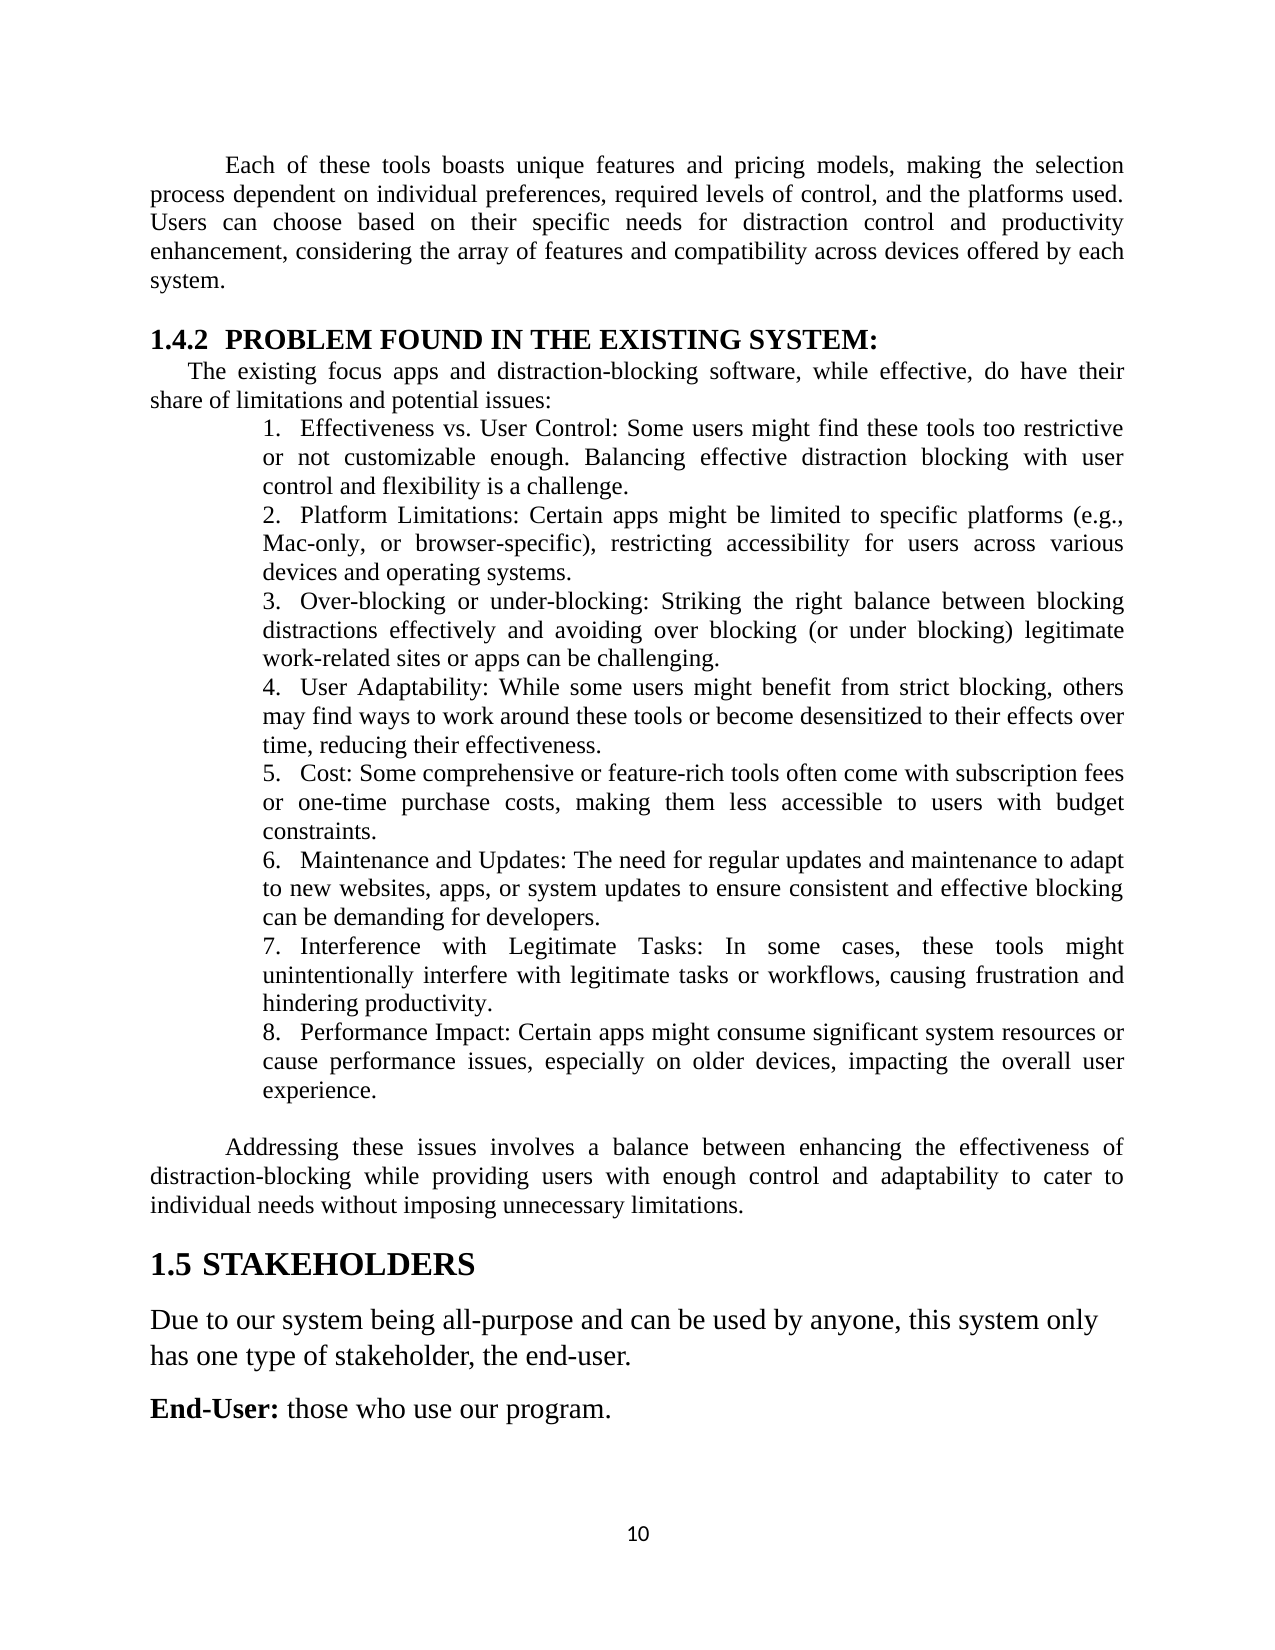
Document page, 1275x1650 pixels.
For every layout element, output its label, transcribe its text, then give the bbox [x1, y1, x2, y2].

list Performance Impact: Certain apps might consume significant system resources or cause performance issues, especially on older devices, impacting the overall user experience. [262, 1017, 1125, 1103]
text Each of these tools boasts unique features and pricing models, making the selection process dependent on individual preferences, required levels of control, and the platforms used. Users can choose based on their specific needs for distraction control and productivity enhancement, considering the array of features and compatibility across devices offered by each system. [150, 150, 1125, 294]
list Over-blocking or under-blocking: Striking the right balance between blocking distractions effectively and avoiding over blocking (or under blocking) legitimate work-related sites or apps can be challenging. [262, 586, 1125, 672]
list Effectiveness vs. User Control: Some users might find these tools too restrictive or not customizable enough. Balancing effective distraction blocking with user control and flexibility is a challenge. [262, 413, 1125, 500]
list Interference with Legitimate Tasks: In some cases, these tools might unintentionally interfere with legitimate tasks or workflows, causing frustration and hindering productivity. [262, 931, 1125, 1017]
list PROBLEM FOUND IN THE EXISTING SYSTEM: [150, 322, 1125, 356]
list Maintenance and Updates: The need for regular updates and maintenance to adapt to new websites, apps, or system updates to ensure consistent and effective blocking can be demanding for developers. [262, 845, 1125, 931]
text Due to our system being all-purpose and can be used by anyone, this system only has one type of stakeholder, the end-user. [150, 1302, 1125, 1372]
list Cost: Some comprehensive or feature-rich tools often come with subscription fees or one-time purchase costs, making them less accessible to users with budget constraints. [262, 758, 1125, 845]
list Platform Limitations: Certain apps might be limited to specific platforms (e.g., Mac-only, or browser-specific), restricting accessibility for users across various devices and operating systems. [262, 500, 1125, 586]
list STAKEHOLDERS [150, 1244, 1125, 1282]
text The existing focus apps and distraction-blocking software, while effective, do have their share of limitations and potential issues: [150, 356, 1125, 413]
list User Adaptability: While some users might benefit from strict blocking, others may find ways to work around these tools or become desensitized to their effects over time, reducing their effectiveness. [262, 672, 1125, 758]
text Addressing these issues involves a balance between enhancing the effectiveness of distraction-blocking while providing users with enough control and adaptability to cater to individual needs without imposing unnecessary limitations. [150, 1132, 1125, 1218]
text End-User: those who use our program. [150, 1391, 1125, 1424]
